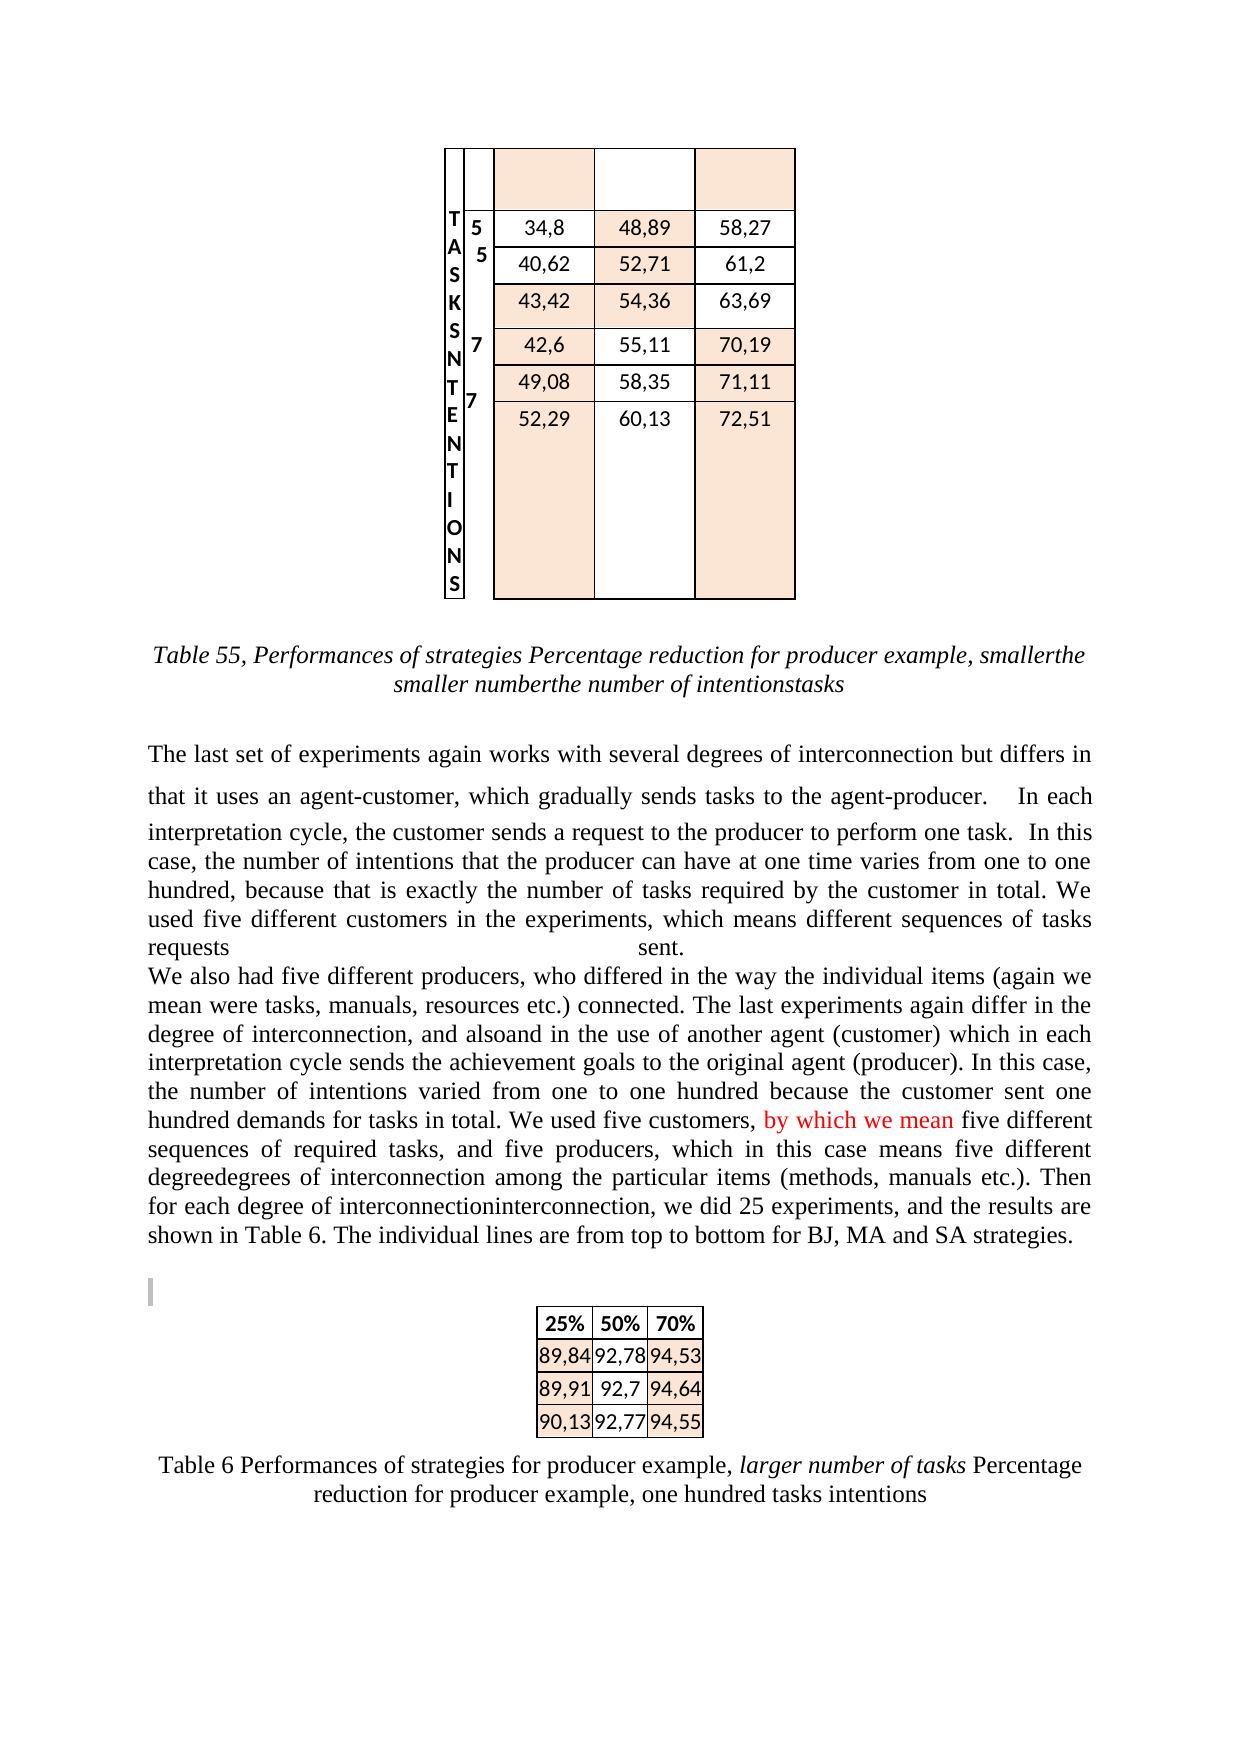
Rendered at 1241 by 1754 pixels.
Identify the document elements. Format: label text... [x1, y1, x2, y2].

table_cell 61,2 [696, 248, 794, 283]
table_cell T A S K S N T E N T I O N S [446, 149, 463, 598]
table_cell 94,53 [648, 1340, 702, 1371]
table_cell 5 5 [465, 211, 493, 327]
table_cell 58,35 [595, 366, 694, 401]
table_cell [465, 149, 493, 209]
table_cell 92,78 [593, 1340, 647, 1371]
table_cell [595, 149, 694, 209]
table_cell 92,77 [593, 1405, 647, 1436]
table_cell 52,29 [495, 402, 594, 598]
table_cell 92,7 [593, 1373, 647, 1404]
table_cell 7 7 [465, 328, 493, 598]
table_cell 94,64 [648, 1373, 702, 1404]
table_cell 55,11 [595, 329, 694, 364]
table_cell 71,11 [696, 366, 794, 401]
table_cell 89,84 [538, 1340, 592, 1371]
text Table 6 Performances of strategies for producer example, larger number of tasks Percentage reduction for producer example, one hundred tasks intentions [148, 1450, 1093, 1508]
text Table 55, Performances of strategies Percentage reduction for producer example, smallerthe smaller numberthe number of intentionstasks [148, 640, 1093, 698]
table_cell 34,8 [495, 211, 594, 246]
table_cell 43,42 [495, 285, 594, 327]
table_cell 42,6 [495, 329, 594, 364]
table_cell 70,19 [696, 329, 794, 364]
table_cell 54,36 [595, 285, 694, 327]
table_header 50% [593, 1307, 647, 1338]
table_cell 60,13 [595, 402, 694, 598]
text The last set of experiments again works with several degrees of interconnection but differs in that it uses an agent-customer, which gradually sends tasks to the agent-producer. In each interpretation cycle, the customer sends a request to the producer to perform one task. In this case, the number of intentions that the producer can have at one time varies from one to one hundred, because that is exactly the number of tasks required by the customer in total. We used five different customers in the experiments, which means different sequences of tasks requests sent. We also had five different producers, who differed in the way the individual items (again we mean were tasks, manuals, resources etc.) connected. The last experiments again differ in the degree of interconnection, and alsoand in the use of another agent (customer) which in each interpretation cycle sends the achievement goals to the original agent (producer). In this case, the number of intentions varied from one to one hundred because the customer sent one hundred demands for tasks in total. We used five customers, by which we mean five different sequences of required tasks, and five producers, which in this case means five different degreedegrees of interconnection among the particular items (methods, manuals etc.). Then for each degree of interconnectioninterconnection, we did 25 experiments, and the results are shown in Table 6. The individual lines are from top to bottom for BJ, MA and SA strategies. [148, 739, 1093, 1249]
table_header 70% [648, 1307, 702, 1338]
table_cell 49,08 [495, 366, 594, 401]
table_header 25% [538, 1307, 592, 1338]
table_cell 89,91 [538, 1373, 592, 1404]
table_cell 48,89 [595, 211, 694, 246]
table_cell 58,27 [696, 211, 794, 246]
table_cell 72,51 [696, 402, 794, 598]
table_cell [696, 149, 794, 209]
table_cell 90,13 [538, 1405, 592, 1436]
table_cell 40,62 [495, 248, 594, 283]
table_cell 63,69 [696, 285, 794, 327]
table_cell [495, 149, 594, 209]
table_cell 52,71 [595, 248, 694, 283]
table_cell 94,55 [648, 1405, 702, 1436]
